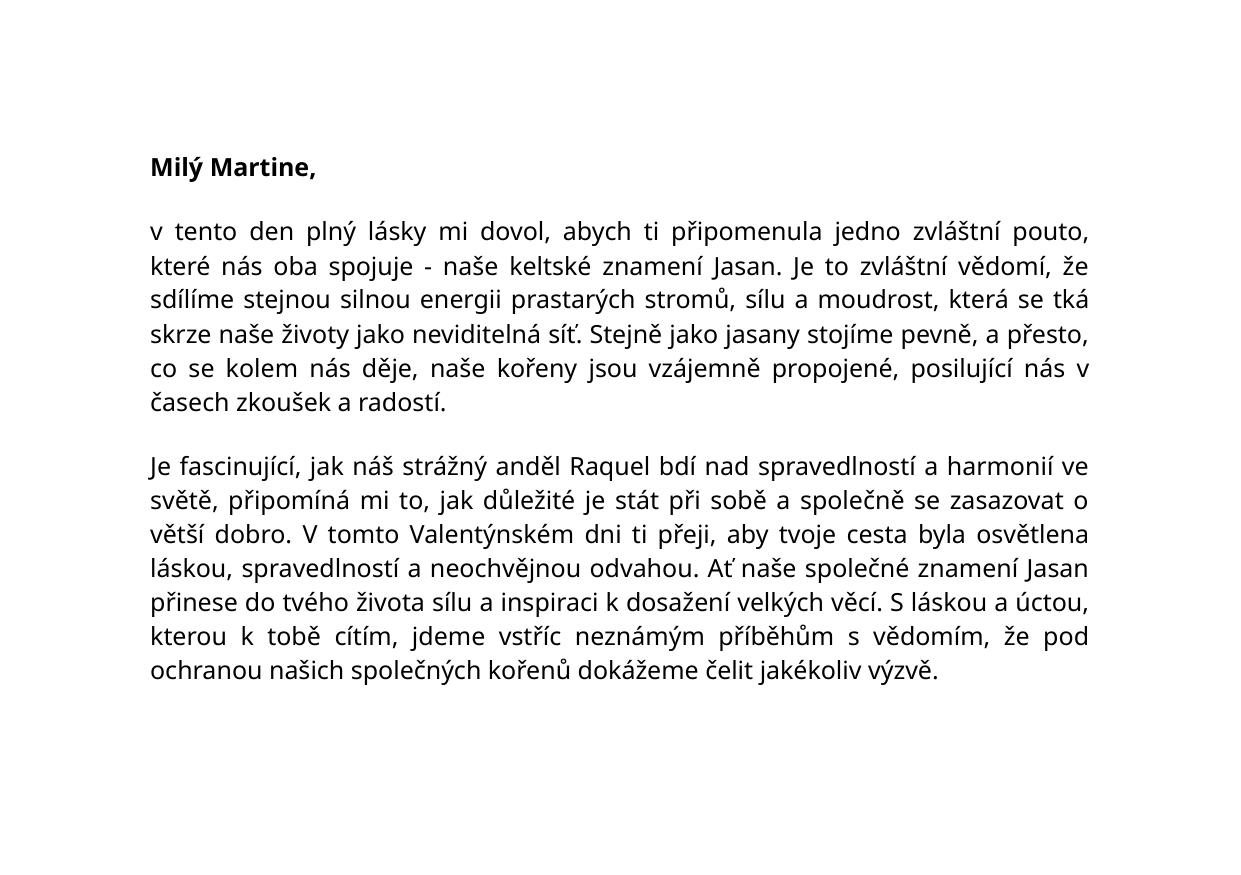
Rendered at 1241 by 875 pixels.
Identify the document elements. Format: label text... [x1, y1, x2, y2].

text v tento den plný lásky mi dovol, abych ti připomenula jedno zvláštní pouto, které nás oba spojuje - naše keltské znamení Jasan. Je to zvláštní vědomí, že sdílíme stejnou silnou energii prastarých stromů, sílu a moudrost, která se tká skrze naše životy jako neviditelná síť. Stejně jako jasany stojíme pevně, a přesto, co se kolem nás děje, naše kořeny jsou vzájemně propojené, posilující nás v časech zkoušek a radostí. [150, 214, 1091, 418]
text Milý Martine, [150, 150, 1091, 184]
text Je fascinující, jak náš strážný anděl Raquel bdí nad spravedlností a harmonií ve světě, připomíná mi to, jak důležité je stát při sobě a společně se zasazovat o větší dobro. V tomto Valentýnském dni ti přeji, aby tvoje cesta byla osvětlena láskou, spravedlností a neochvějnou odvahou. Ať naše společné znamení Jasan přinese do tvého života sílu a inspiraci k dosažení velkých věcí. S láskou a úctou, kterou k tobě cítím, jdeme vstříc neznámým příběhům s vědomím, že pod ochranou našich společných kořenů dokážeme čelit jakékoliv výzvě. [150, 448, 1091, 687]
